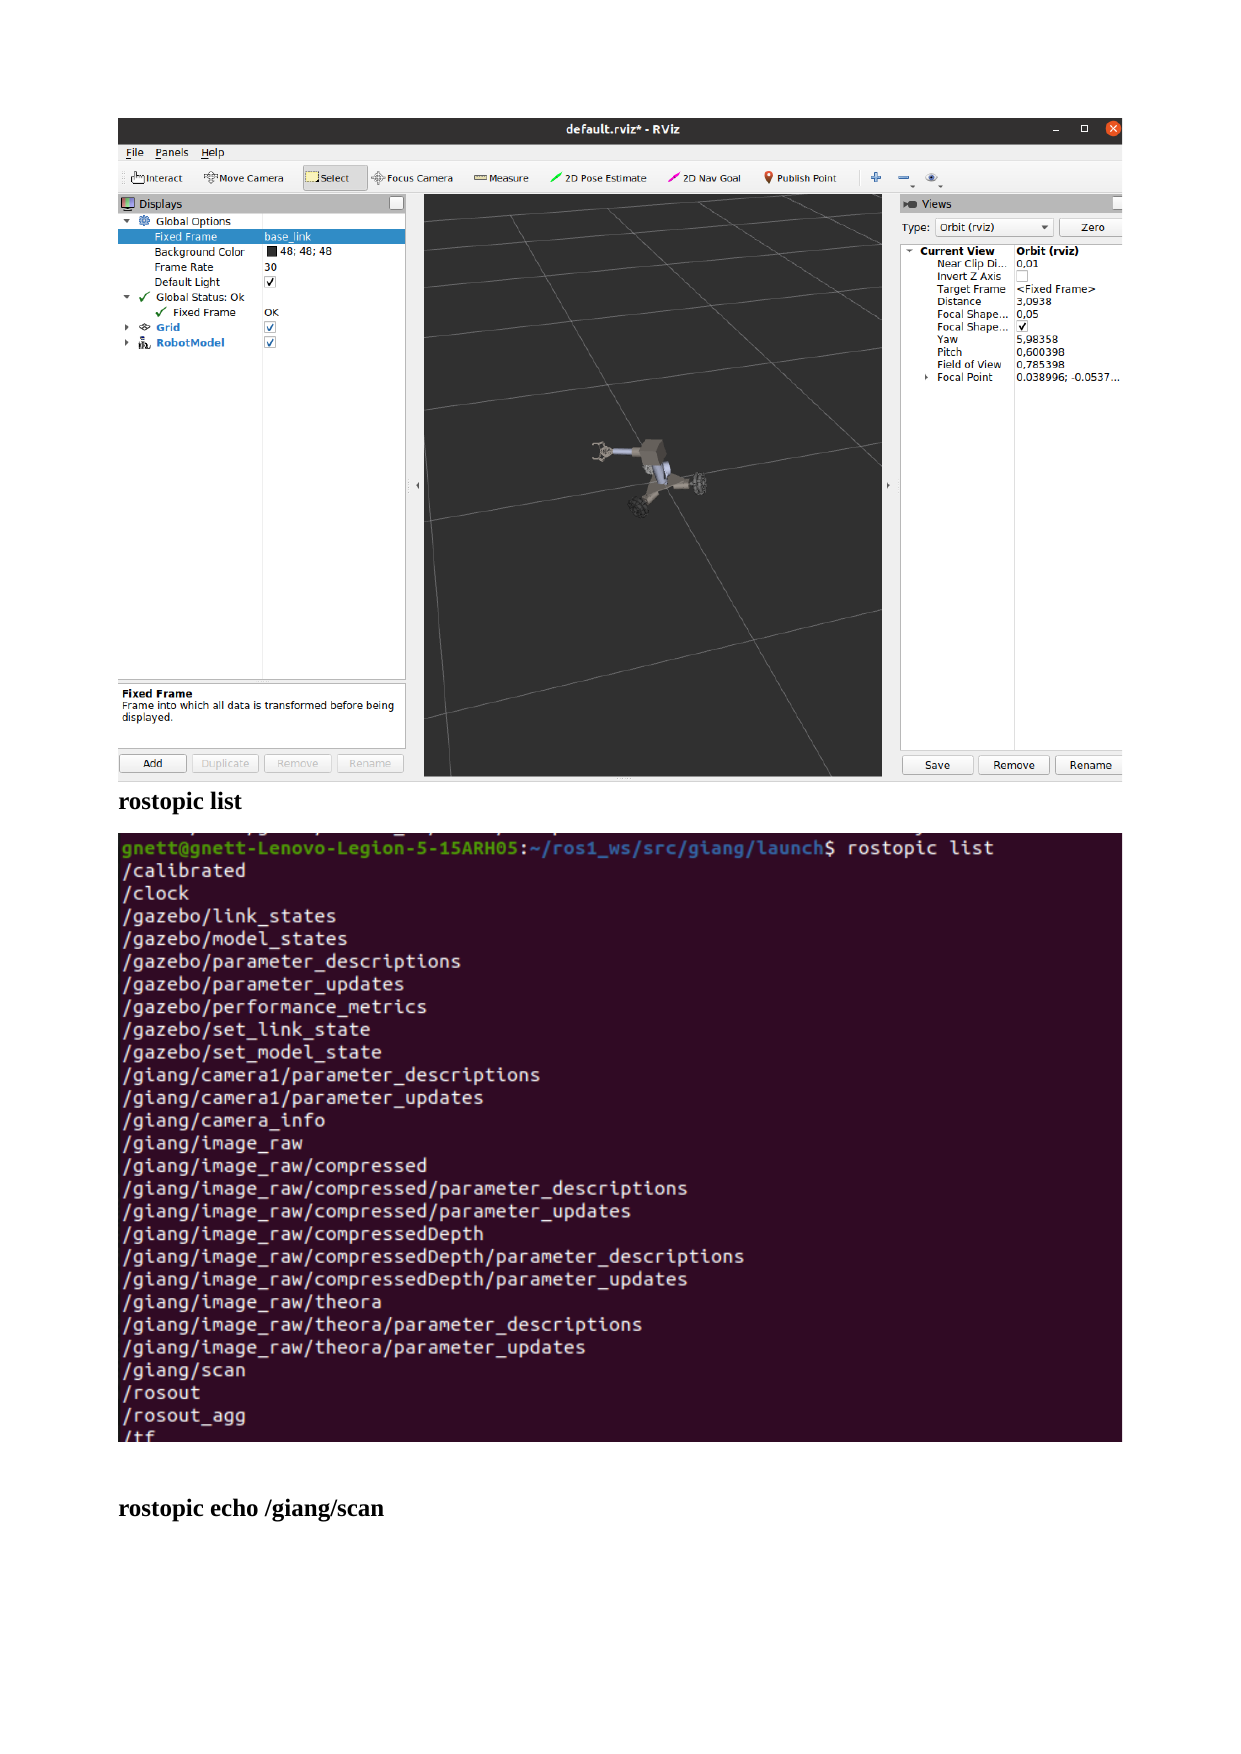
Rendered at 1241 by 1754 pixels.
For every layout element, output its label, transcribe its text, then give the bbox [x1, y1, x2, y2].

picture [118, 118, 1123, 782]
picture [118, 833, 1123, 1442]
text rostopic echo /giang/scan [118, 1493, 1122, 1522]
text rostopic list [118, 782, 1122, 815]
